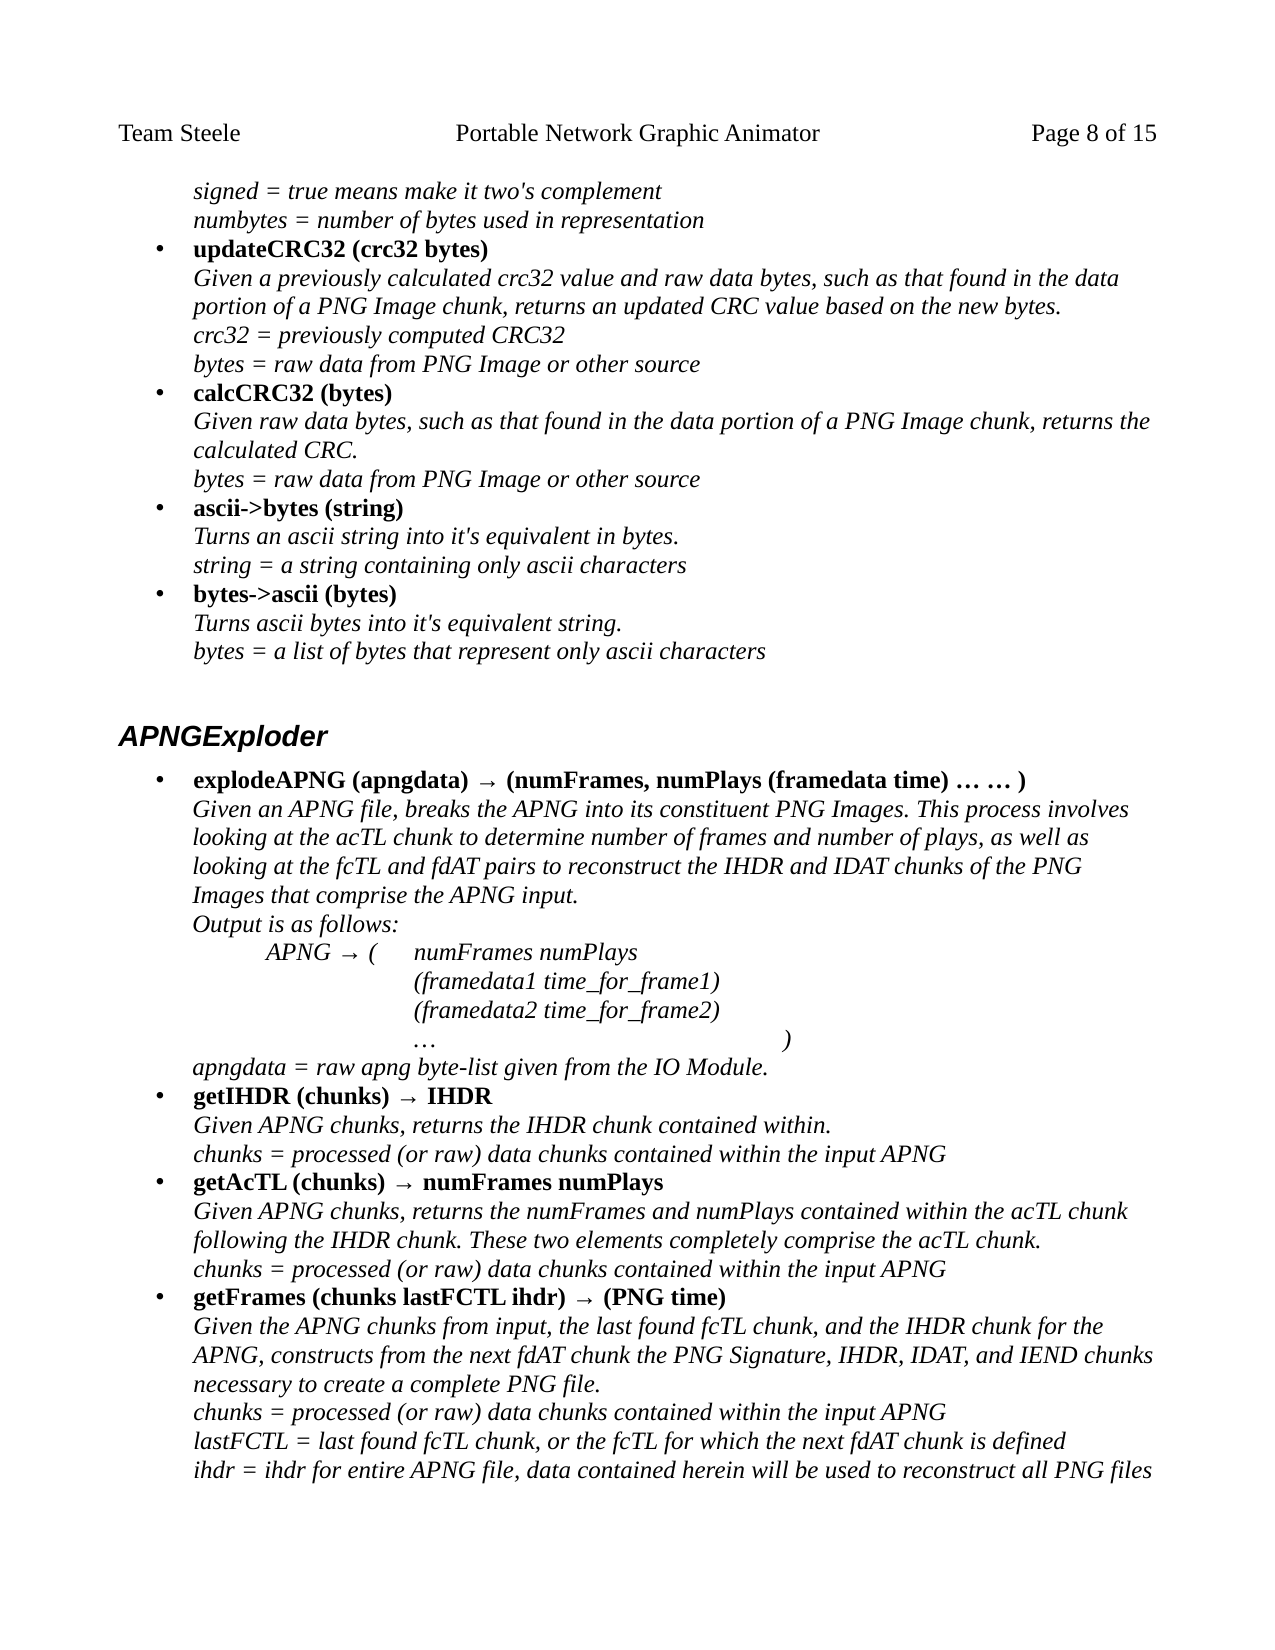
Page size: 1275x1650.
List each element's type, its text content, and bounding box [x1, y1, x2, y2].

text … ) [118, 1024, 1157, 1052]
list chunks = processed (or raw) data chunks contained within the input APNG [156, 1254, 1157, 1282]
list getAcTL (chunks) → numFrames numPlays [156, 1167, 1157, 1196]
list getFrames (chunks lastFCTL ihdr) → (PNG time) [156, 1282, 1157, 1311]
subtitle APNGExploder [118, 719, 1157, 752]
list calcCRC32 (bytes) [156, 378, 1157, 406]
list Given APNG chunks, returns the numFrames and numPlays contained within the acTL chunk following the IHDR chunk. These two elements completely comprise the acTL chunk. [156, 1196, 1157, 1254]
text apngdata = raw apng byte-list given from the IO Module. [118, 1052, 1157, 1081]
list ascii->bytes (string) Turns an ascii string into it's equivalent in bytes. string = a string containing only ascii characters [156, 493, 1157, 579]
text (framedata2 time_for_frame2) [118, 995, 1157, 1024]
list numbytes = number of bytes used in representation [156, 205, 1157, 234]
text Given an APNG file, breaks the APNG into its constituent PNG Images. This process involves looking at the acTL chunk to determine number of frames and number of plays, as well as looking at the fcTL and fdAT pairs to reconstruct the IHDR and IDAT chunks of the PNG Images that comprise the APNG input. [118, 794, 1157, 909]
list Given the APNG chunks from input, the last found fcTL chunk, and the IHDR chunk for the APNG, constructs from the next fdAT chunk the PNG Signature, IHDR, IDAT, and IEND chunks necessary to create a complete PNG file. [156, 1311, 1157, 1397]
list Given APNG chunks, returns the IHDR chunk contained within. [156, 1110, 1157, 1139]
text Output is as follows: [118, 909, 1157, 937]
list chunks = processed (or raw) data chunks contained within the input APNG [156, 1139, 1157, 1167]
list Given raw data bytes, such as that found in the data portion of a PNG Image chunk, returns the calculated CRC. [156, 406, 1157, 464]
list ihdr = ihdr for entire APNG file, data contained herein will be used to reconstruct all PNG files [156, 1455, 1157, 1484]
list getIHDR (chunks) → IHDR [156, 1081, 1157, 1110]
text APNG → ( numFrames numPlays [118, 937, 1157, 966]
list signed = true means make it two's complement [156, 176, 1157, 205]
list explodeAPNG (apngdata) → (numFrames, numPlays (framedata time) … … ) [156, 765, 1157, 794]
list updateCRC32 (crc32 bytes) Given a previously calculated crc32 value and raw data bytes, such as that found in the data portion of a PNG Image chunk, returns an updated CRC value based on the new bytes. crc32 = previously computed CRC32 bytes = raw data from PNG Image or other source [156, 234, 1157, 378]
text (framedata1 time_for_frame1) [118, 966, 1157, 995]
list bytes->ascii (bytes) Turns ascii bytes into it's equivalent string. bytes = a list of bytes that represent only ascii characters [156, 579, 1157, 665]
list chunks = processed (or raw) data chunks contained within the input APNG [156, 1397, 1157, 1426]
list bytes = raw data from PNG Image or other source [156, 464, 1157, 493]
list lastFCTL = last found fcTL chunk, or the fcTL for which the next fdAT chunk is defined [156, 1426, 1157, 1455]
